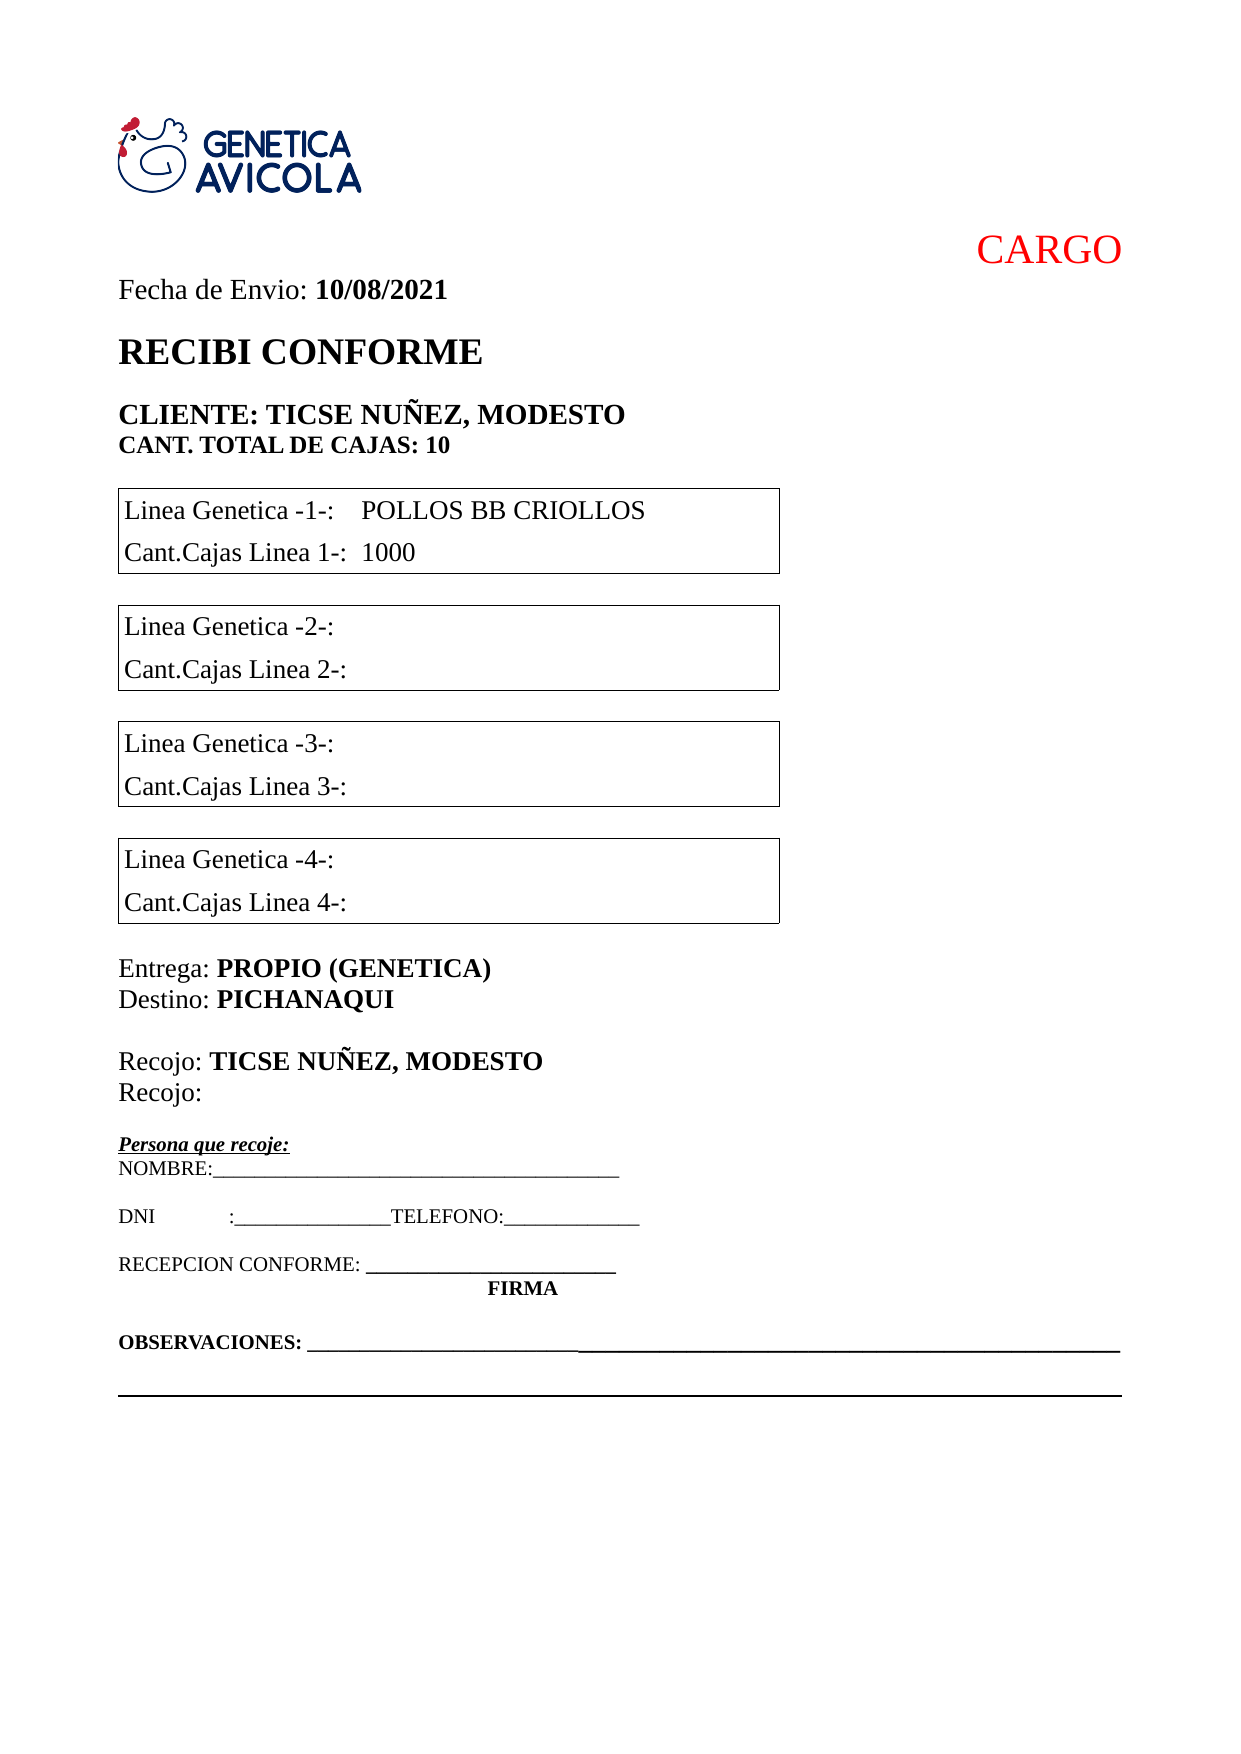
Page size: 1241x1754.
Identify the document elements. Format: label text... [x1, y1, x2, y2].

table_cell [356, 839, 779, 880]
text OBSERVACIONES: __________________________________________________________________ [118, 1324, 1122, 1355]
table_cell Linea Genetica -3-: [119, 722, 356, 764]
table_cell Cant.Cajas Linea 2-: [119, 647, 356, 690]
text Fecha de Envio: 10/08/2021 [118, 272, 1122, 306]
table_cell [356, 880, 779, 923]
table_cell Cant.Cajas Linea 3-: [119, 764, 356, 806]
table_cell [356, 647, 779, 690]
table_cell Cant.Cajas Linea 1-: [119, 531, 356, 573]
text Recojo: [118, 1076, 1122, 1108]
table_cell [356, 722, 779, 764]
text Persona que recoje: [118, 1132, 1122, 1156]
text RECEPCION CONFORME: ________________________ [118, 1252, 1122, 1276]
table_header POLLOS BB CRIOLLOS [356, 489, 779, 531]
text NOMBRE:_______________________________________ [118, 1156, 1122, 1180]
text RECIBI CONFORME [118, 330, 1122, 373]
table_cell [356, 691, 779, 721]
text CLIENTE: TICSE NUÑEZ, MODESTO [118, 397, 1122, 431]
text Entrega: PROPIO (GENETICA) [118, 952, 1122, 983]
table_cell [118, 691, 356, 721]
table_cell [118, 574, 356, 604]
text CARGO [118, 224, 1122, 272]
table_cell [118, 807, 356, 838]
text Recojo: TICSE NUÑEZ, MODESTO [118, 1045, 1122, 1076]
table_cell Linea Genetica -4-: [119, 839, 356, 880]
table_cell [356, 574, 779, 604]
table_cell 1000 [356, 531, 779, 573]
table_cell [356, 807, 779, 838]
text FIRMA [118, 1276, 1122, 1300]
text CANT. TOTAL DE CAJAS: 10 [118, 431, 1122, 459]
picture [117, 117, 362, 193]
table_cell Cant.Cajas Linea 4-: [119, 880, 356, 923]
table_cell [356, 606, 779, 647]
table_cell Linea Genetica -2-: [119, 606, 356, 647]
table_header Linea Genetica -1-: [119, 489, 356, 531]
text DNI :_______________TELEFONO:_____________ [118, 1204, 1122, 1228]
table_cell [356, 764, 779, 806]
text Destino: PICHANAQUI [118, 983, 1122, 1014]
